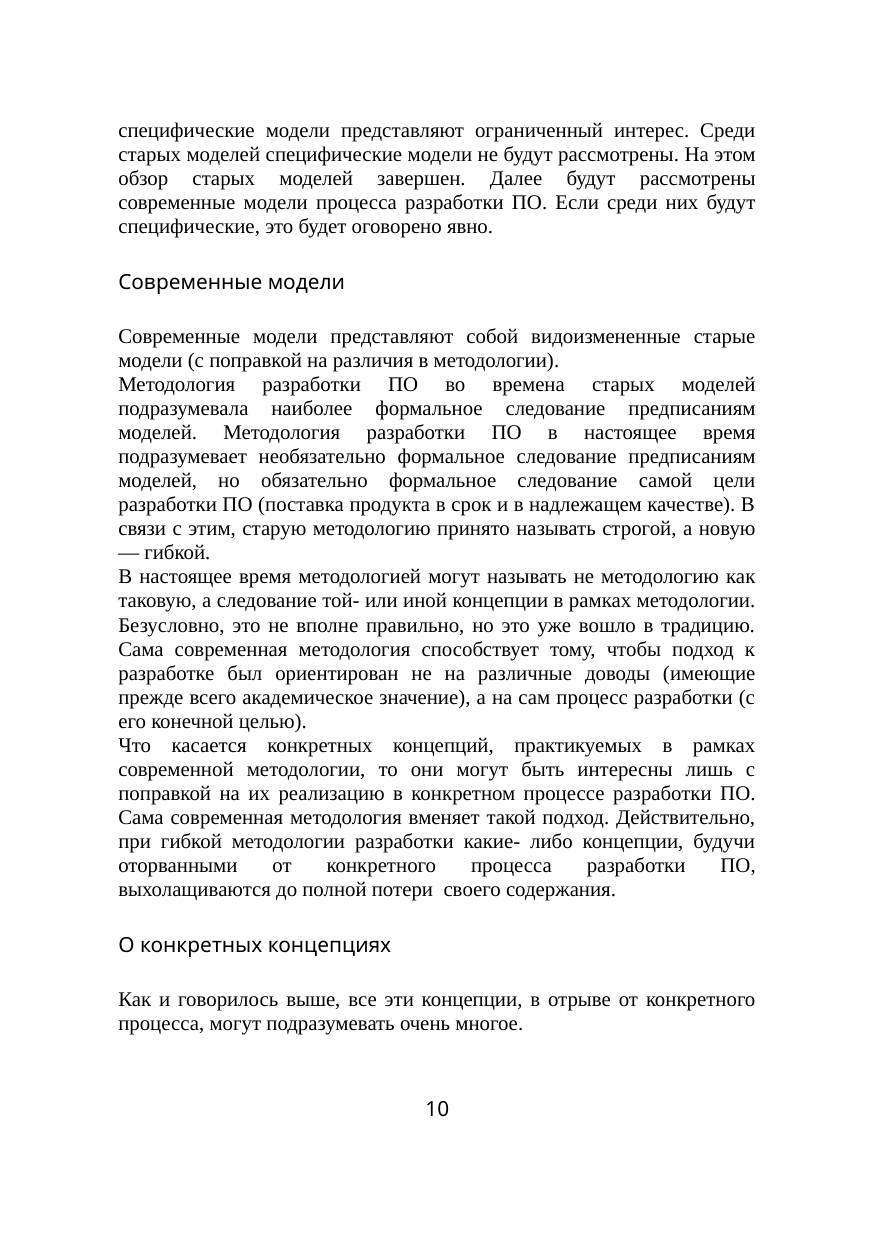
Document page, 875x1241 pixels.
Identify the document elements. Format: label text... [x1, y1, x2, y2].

text Современные модели [118, 267, 756, 295]
text Что касается конкретных концепций, практикуемых в рамках современной методологии, то они могут быть интересны лишь с поправкой на их реализацию в конкретном процессе разработки ПО. Сама современная методология вменяет такой подход. Действительно, при гибкой методологии разработки какие- либо концепции, будучи оторванными от конкретного процесса разработки ПО, выхолащиваются до полной потери своего содержания. [118, 733, 756, 901]
text Методология разработки ПО во времена старых моделей подразумевала наиболее формальное следование предписаниям моделей. Методология разработки ПО в настоящее время подразумевает необязательно формальное следование предписаниям моделей, но обязательно формальное следование самой цели разработки ПО (поставка продукта в срок и в надлежащем качестве). В связи с этим, старую методологию принято называть строгой, а новую — гибкой. [118, 372, 756, 564]
text Как и говорилось выше, все эти концепции, в отрыве от конкретного процесса, могут подразумевать очень многое. [118, 987, 756, 1035]
text Современные модели представляют собой видоизмененные старые модели (с поправкой на различия в методологии). [118, 324, 756, 372]
text специфические модели представляют ограниченный интерес. Среди старых моделей специфические модели не будут рассмотрены. На этом обзор старых моделей завершен. Далее будут рассмотрены современные модели процесса разработки ПО. Если среди них будут специфические, это будет оговорено явно. [118, 118, 756, 238]
text О конкретных концепциях [118, 930, 756, 958]
text В настоящее время методологией могут называть не методологию как таковую, а следование той- или иной концепции в рамках методологии. Безусловно, это не вполне правильно, но это уже вошло в традицию. Сама современная методология способствует тому, чтобы подход к разработке был ориентирован не на различные доводы (имеющие прежде всего академическое значение), а на сам процесс разработки (с его конечной целью). [118, 564, 756, 733]
